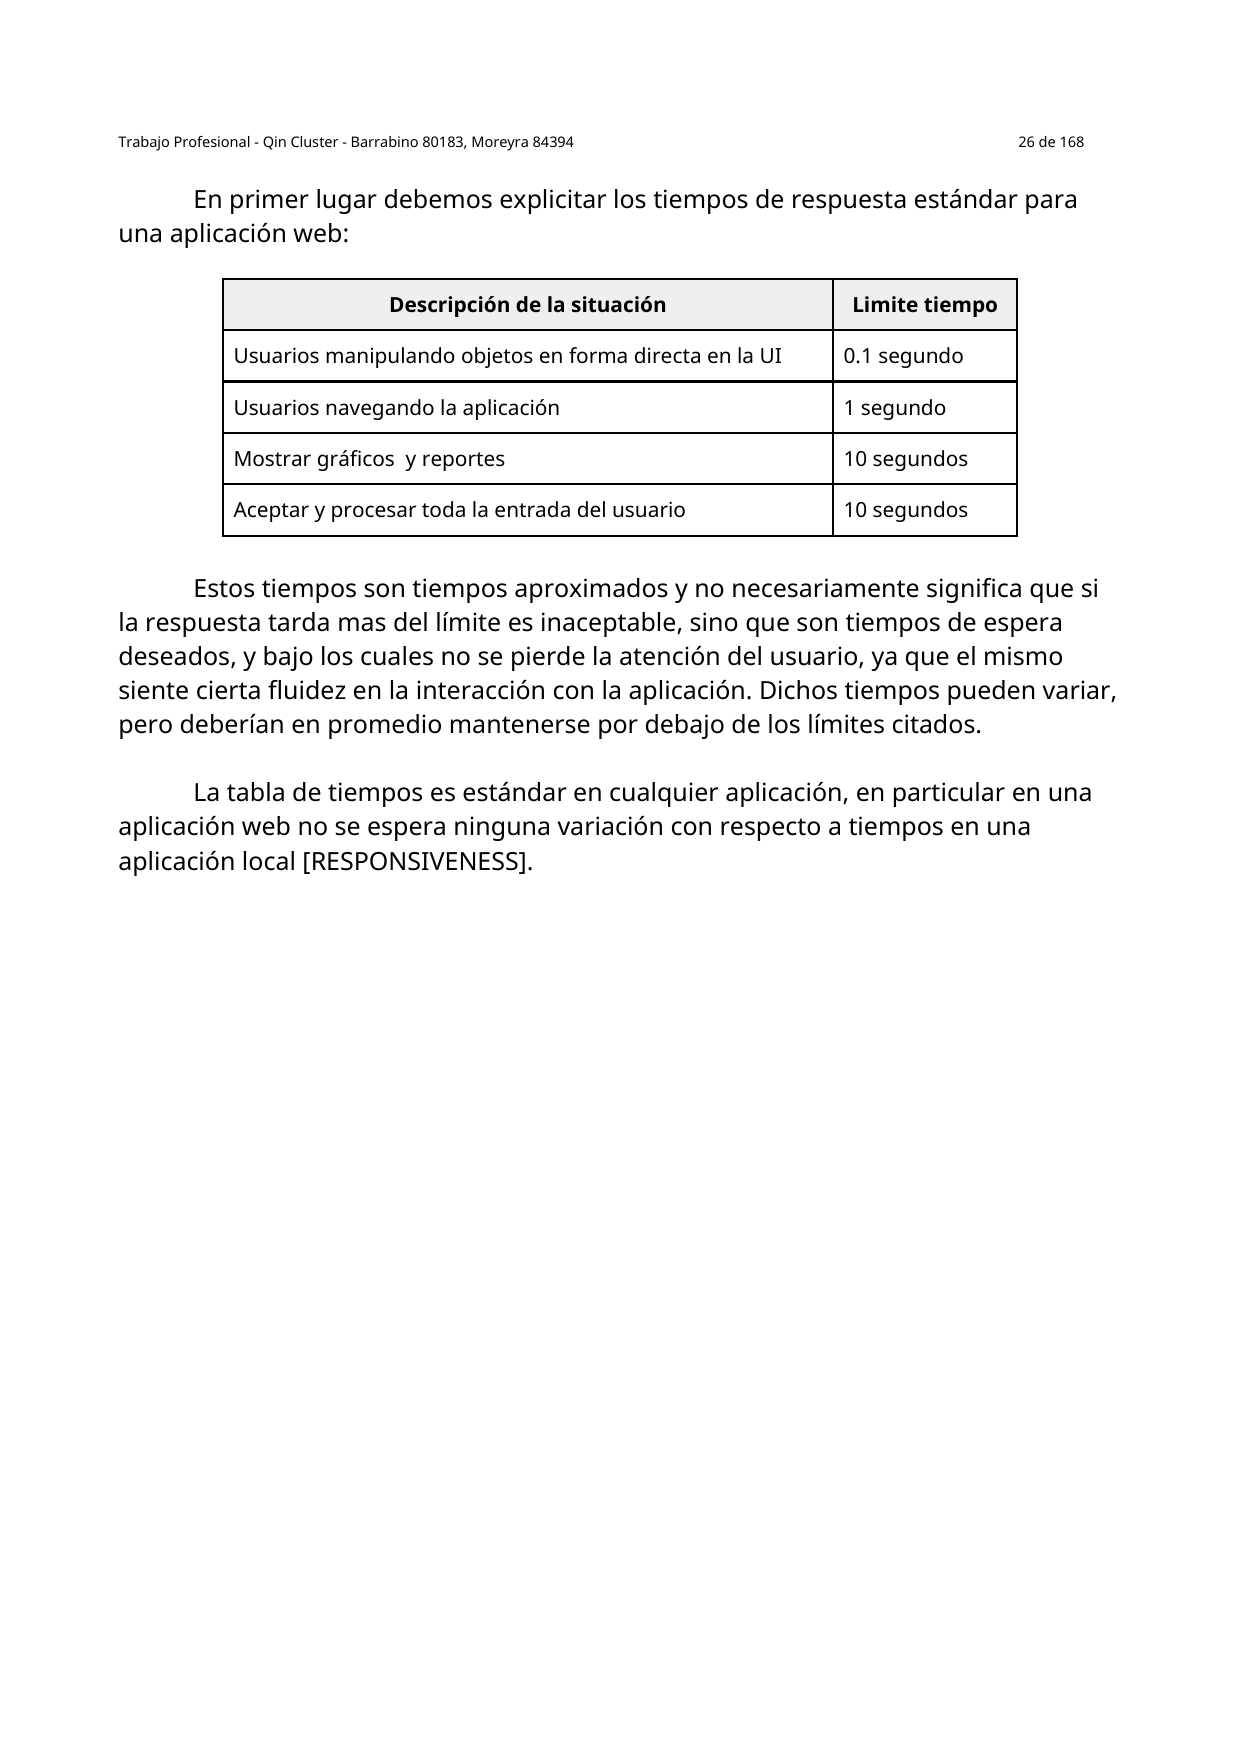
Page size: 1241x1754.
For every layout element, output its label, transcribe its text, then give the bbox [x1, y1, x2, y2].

table_header Descripción de la situación [224, 280, 832, 329]
table_cell Usuarios navegando la aplicación [224, 383, 832, 432]
table_cell Aceptar y procesar toda la entrada del usuario [224, 485, 832, 534]
table_cell Mostrar gráficos y reportes [224, 434, 832, 483]
table_cell 1 segundo [834, 383, 1016, 432]
table_cell 10 segundos [834, 434, 1016, 483]
table_cell 10 segundos [834, 485, 1016, 534]
table_header Limite tiempo [834, 280, 1016, 329]
table_cell Usuarios manipulando objetos en forma directa en la UI [224, 331, 832, 380]
text En primer lugar debemos explicitar los tiempos de respuesta estándar para una aplicación web: [118, 182, 1122, 250]
text La tabla de tiempos es estándar en cualquier aplicación, en particular en una aplicación web no se espera ninguna variación con respecto a tiempos en una aplicación local [RESPONSIVENESS]. [118, 775, 1122, 877]
text Estos tiempos son tiempos aproximados y no necesariamente significa que si la respuesta tarda mas del límite es inaceptable, sino que son tiempos de espera deseados, y bajo los cuales no se pierde la atención del usuario, ya que el mismo siente cierta fluidez en la interacción con la aplicación. Dichos tiempos pueden variar, pero deberían en promedio mantenerse por debajo de los límites citados. [118, 571, 1122, 741]
table_cell 0.1 segundo [834, 331, 1016, 380]
